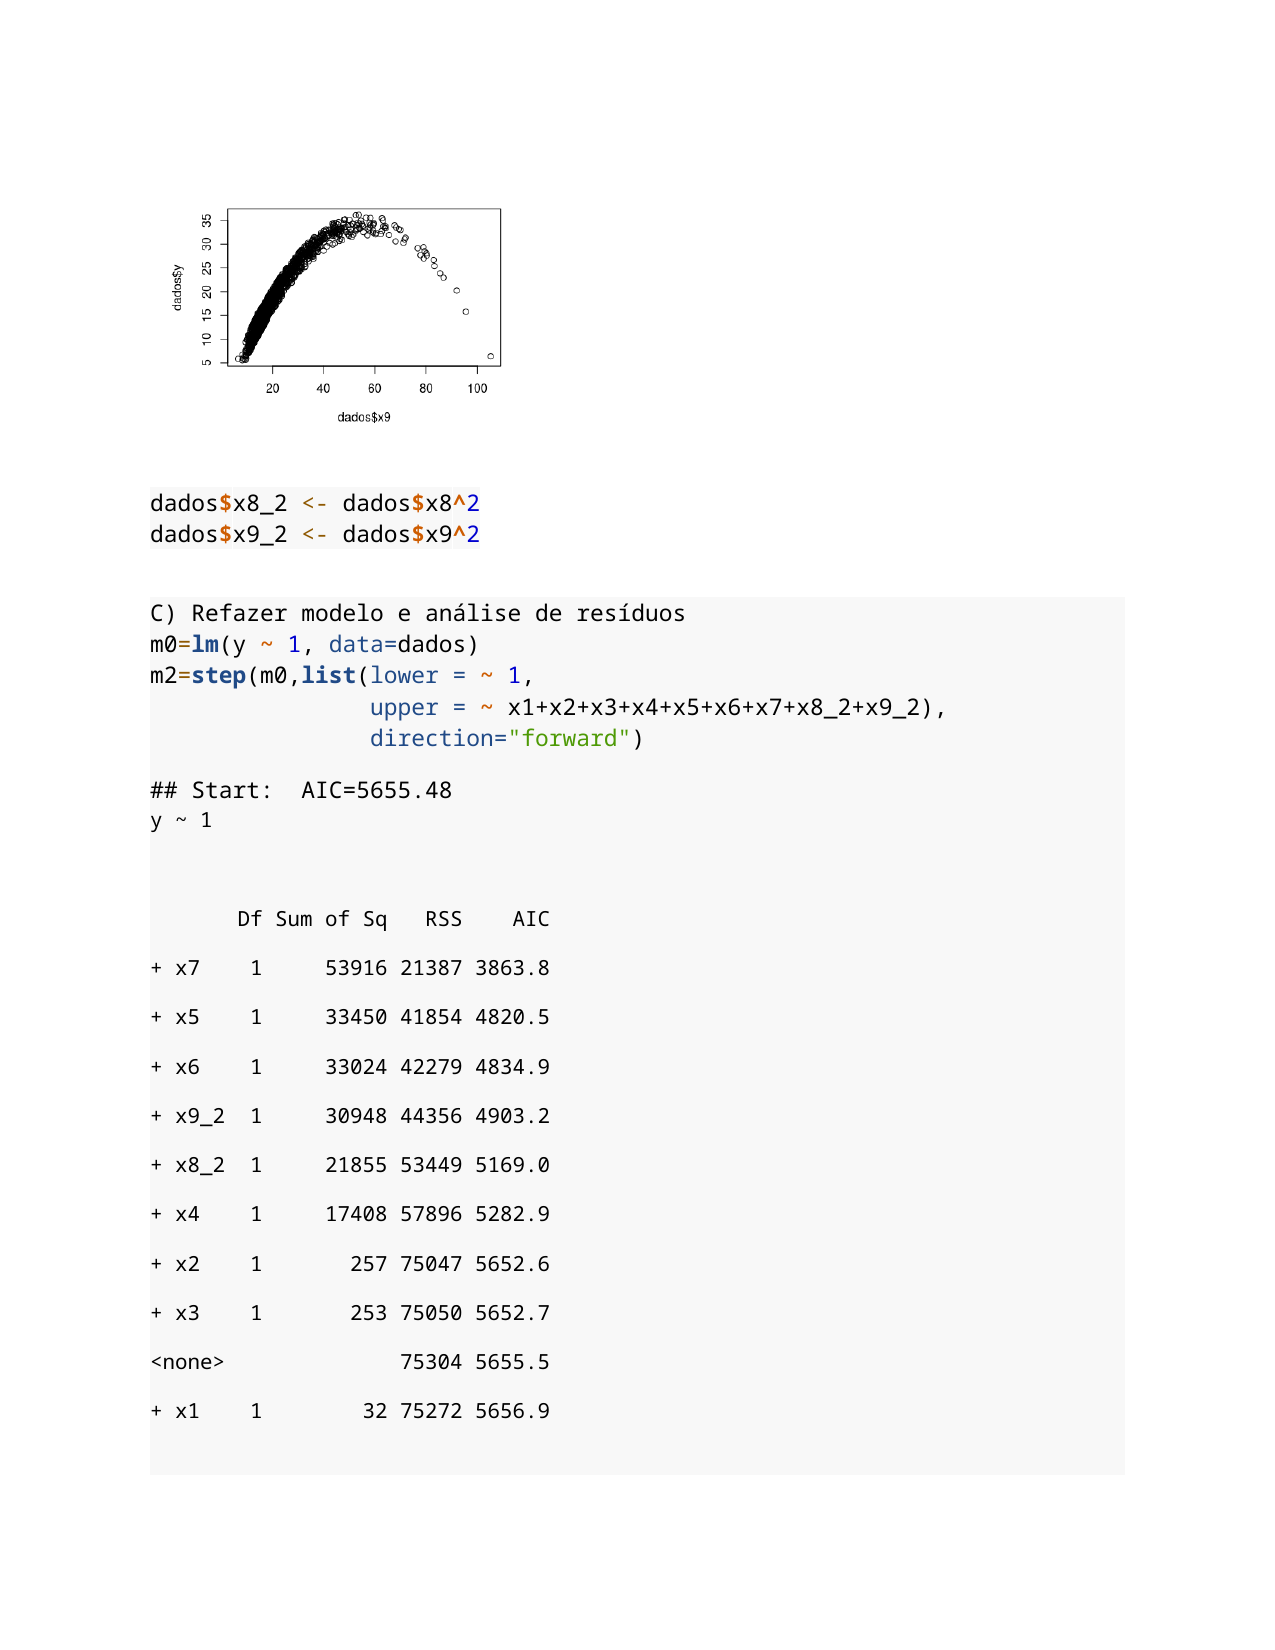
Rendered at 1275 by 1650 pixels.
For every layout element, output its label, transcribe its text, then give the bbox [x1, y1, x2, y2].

text + x7 1 53916 21387 3863.8 [150, 953, 1125, 982]
text ## Start: AIC=5655.48 y ~ 1 [150, 774, 1125, 833]
text + x8_2 1 21855 53449 5169.0 [150, 1150, 1125, 1179]
text + x1 1 32 75272 5656.9 [150, 1397, 1125, 1425]
text + x2 1 257 75047 5652.6 [150, 1249, 1125, 1277]
text + x3 1 253 75050 5652.7 [150, 1298, 1125, 1327]
text + x5 1 33450 41854 4820.5 [150, 1002, 1125, 1031]
text C) Refazer modelo e análise de resíduos m0=lm(y ~ 1, data=dados) m2=step(m0,list(lower = ~ 1, upper = ~ x1+x2+x3+x4+x5+x6+x7+x8_2+x9_2), direction="forward") [150, 597, 1125, 753]
picture [168, 150, 531, 440]
text Df Sum of Sq RSS AIC [150, 904, 1125, 932]
text + x9_2 1 30948 44356 4903.2 [150, 1101, 1125, 1129]
text + x6 1 33024 42279 4834.9 [150, 1052, 1125, 1080]
text + x4 1 17408 57896 5282.9 [150, 1199, 1125, 1228]
text dados$x8_2 <- dados$x8^2 dados$x9_2 <- dados$x9^2 [150, 458, 1125, 578]
text <none> 75304 5655.5 [150, 1347, 1125, 1376]
